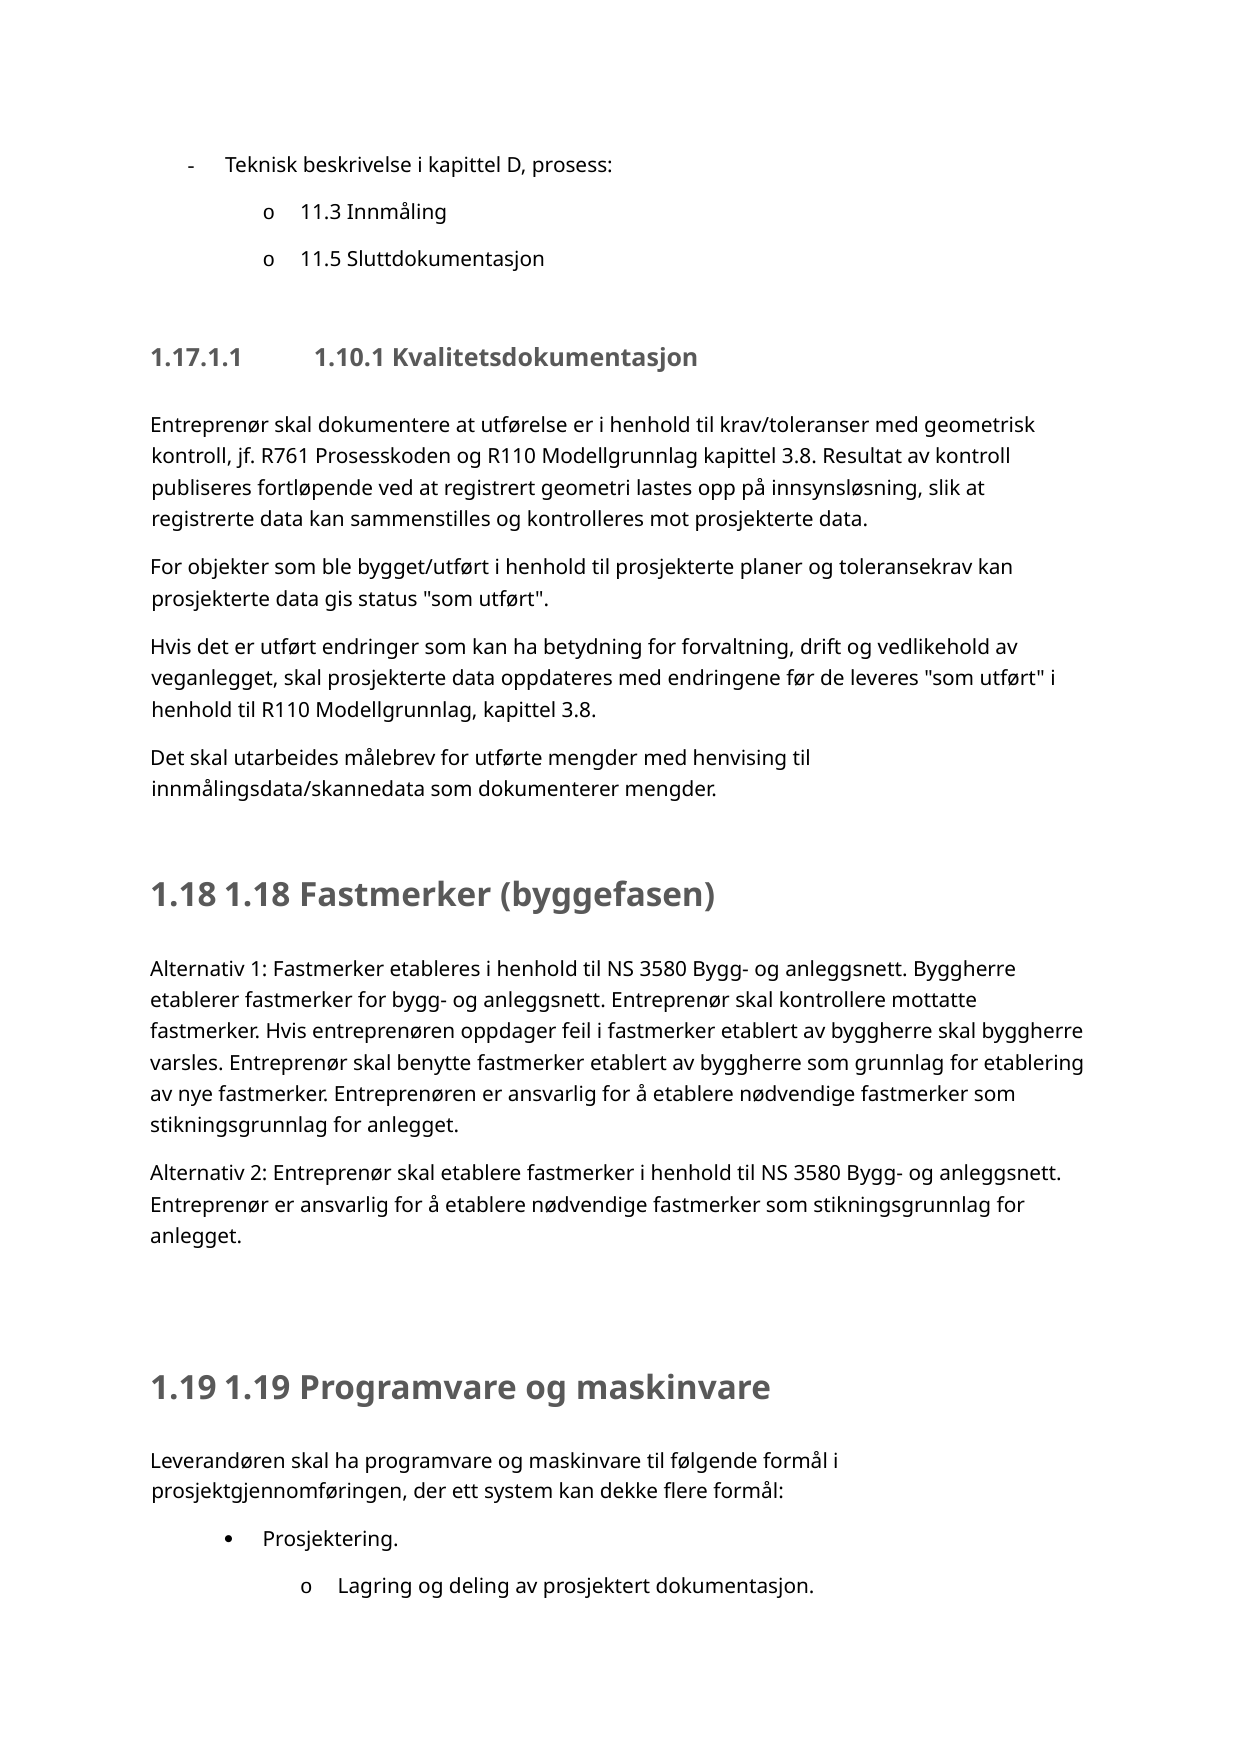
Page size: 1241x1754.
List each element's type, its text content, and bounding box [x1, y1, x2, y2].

text Alternativ 2: Entreprenør skal etablere fastmerker i henhold til NS 3580 Bygg- og anleggsnett. Entreprenør er ansvarlig for å etablere nødvendige fastmerker som stikningsgrunnlag for anlegget. [150, 1158, 1090, 1249]
text Alternativ 1: Fastmerker etableres i henhold til NS 3580 Bygg- og anleggsnett. Byggherre etablerer fastmerker for bygg- og anleggsnett. Entreprenør skal kontrollere mottatte fastmerker. Hvis entreprenøren oppdager feil i fastmerker etablert av byggherre skal byggherre varsles. Entreprenør skal benytte fastmerker etablert av byggherre som grunnlag for etablering av nye fastmerker. Entreprenøren er ansvarlig for å etablere nødvendige fastmerker som stikningsgrunnlag for anlegget. [150, 954, 1090, 1138]
text Leverandøren skal ha programvare og maskinvare til følgende formål i prosjektgjennomføringen, der ett system kan dekke flere formål: [150, 1446, 1090, 1505]
list 11.5 Sluttdokumentasjon [262, 244, 1090, 273]
text Hvis det er utført endringer som kan ha betydning for forvaltning, drift og vedlikehold av veganlegget, skal prosjekterte data oppdateres med endringene før de leveres "som utført" i henhold til R110 Modellgrunnlag, kapittel 3.8. [150, 632, 1090, 723]
text For objekter som ble bygget/utført i henhold til prosjekterte planer og toleransekrav kan prosjekterte data gis status "som utført". [150, 552, 1090, 612]
text Entreprenør skal dokumentere at utførelse er i henhold til krav/toleranser med geometrisk kontroll, jf. R761 Prosesskoden og R110 Modellgrunnlag kapittel 3.8. Resultat av kontroll publiseres fortløpende ved at registrert geometri lastes opp på innsynsløsning, slik at registrerte data kan sammenstilles og kontrolleres mot prosjekterte data. [150, 410, 1090, 532]
subtitle 1.10.1 Kvalitetsdokumentasjon [150, 340, 1090, 374]
list Teknisk beskrivelse i kapittel D, prosess: [187, 150, 1090, 178]
subtitle 1.18 Fastmerker (byggefasen) [150, 871, 1090, 917]
text Det skal utarbeides målebrev for utførte mengder med henvising til innmålingsdata/skannedata som dokumenterer mengder. [150, 743, 1090, 803]
subtitle 1.19 Programvare og maskinvare [150, 1364, 1090, 1409]
list 11.3 Innmåling [262, 197, 1090, 226]
list Lagring og deling av prosjektert dokumentasjon. [300, 1571, 1090, 1599]
list Prosjektering. [225, 1524, 1090, 1552]
